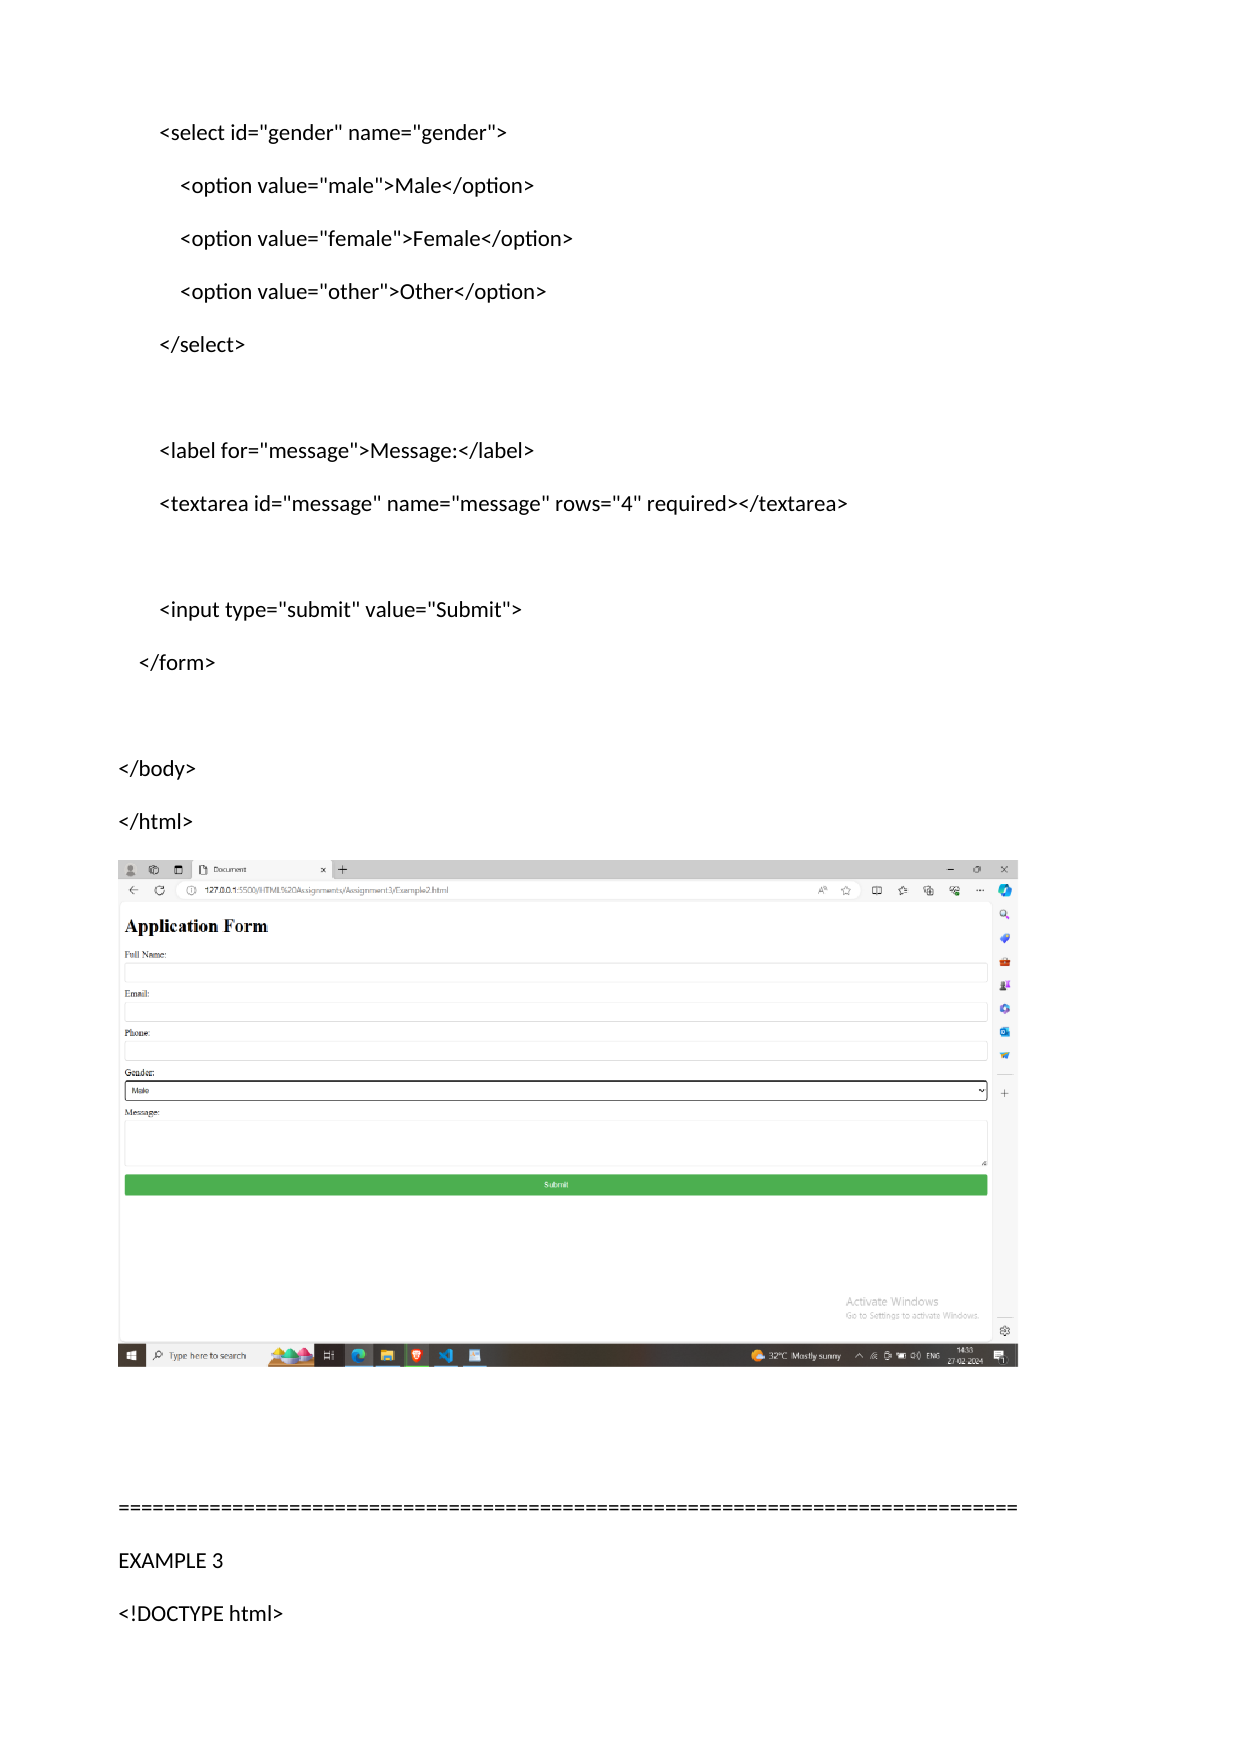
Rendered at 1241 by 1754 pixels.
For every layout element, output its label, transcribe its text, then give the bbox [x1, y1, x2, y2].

text <option value="female">Female</option> [118, 224, 1122, 252]
text <select id="gender" name="gender"> [118, 118, 1122, 146]
text =============================================================================== [118, 1493, 1122, 1522]
text EXAMPLE 3 [118, 1547, 1122, 1574]
text <!DOCTYPE html> [118, 1599, 1122, 1628]
text </html> [118, 807, 1122, 835]
text </form> [118, 648, 1122, 676]
text <label for="message">Message:</label> [118, 436, 1122, 464]
text <input type="submit" value="Submit"> [118, 595, 1122, 623]
text </select> [118, 330, 1122, 358]
text <option value="male">Male</option> [118, 171, 1122, 199]
text <textarea id="message" name="message" rows="4" required></textarea> [118, 489, 1122, 517]
text <option value="other">Other</option> [118, 277, 1122, 305]
text </body> [118, 754, 1122, 782]
